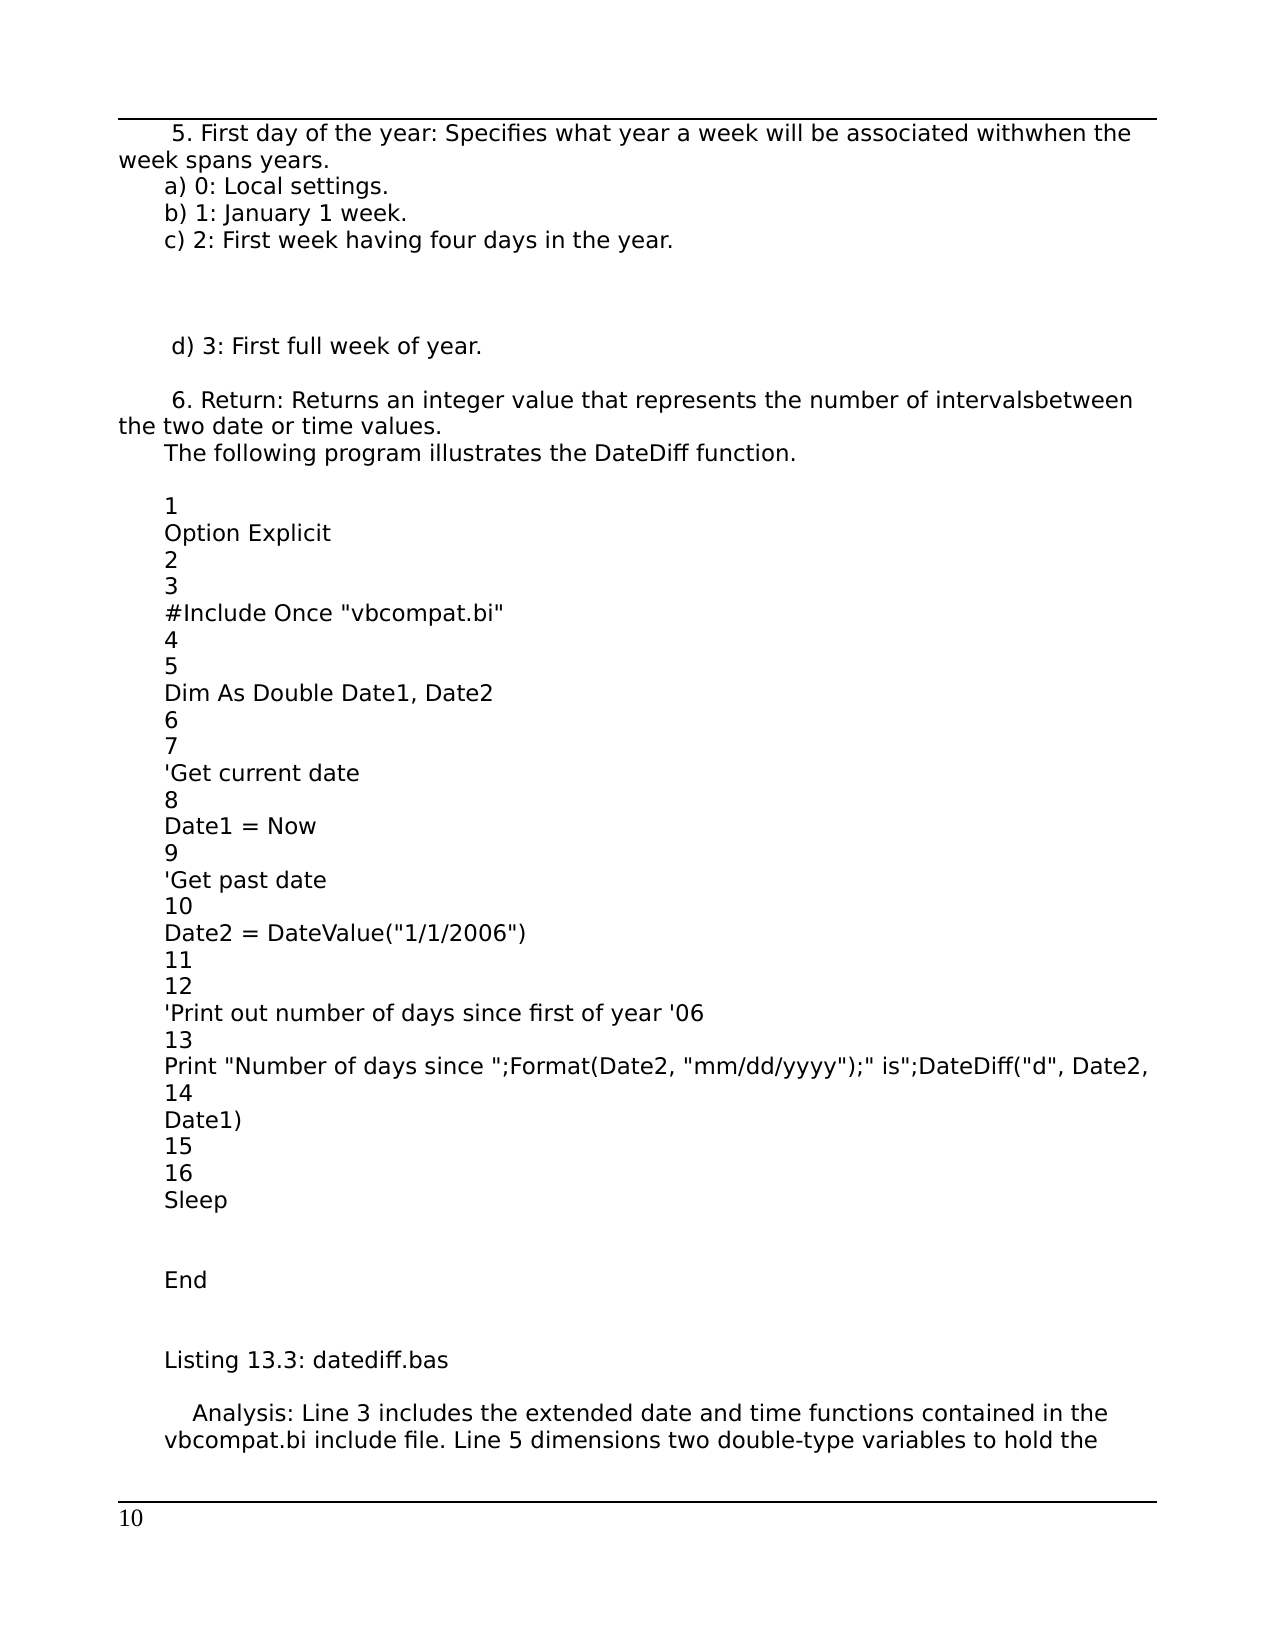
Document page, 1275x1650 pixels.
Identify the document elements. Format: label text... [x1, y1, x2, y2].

text 13 [118, 1027, 1157, 1053]
text 8 [118, 787, 1157, 813]
text 15 [118, 1133, 1157, 1160]
text 4 [118, 627, 1157, 653]
text 6 [118, 707, 1157, 733]
text d) 3: First full week of year. [118, 333, 1157, 360]
text #Include Once "vbcompat.bi" [118, 600, 1157, 627]
text 5. First day of the year: Specifies what year a week will be associated withwhen the week spans years. [118, 120, 1157, 173]
text b) 1: January 1 week. [118, 200, 1157, 227]
text Date1 = Now [118, 813, 1157, 840]
text 2 [118, 547, 1157, 573]
text 5 [118, 653, 1157, 680]
text c) 2: First week having four days in the year. [118, 227, 1157, 253]
text 7 [118, 733, 1157, 760]
text 'Get current date [118, 760, 1157, 787]
text 16 [118, 1160, 1157, 1187]
text 1 [118, 493, 1157, 520]
text a) 0: Local settings. [118, 173, 1157, 200]
text Date1) [118, 1107, 1157, 1133]
text 12 [118, 973, 1157, 1000]
text Date2 = DateValue("1/1/2006") [118, 920, 1157, 947]
text Print "Number of days since ";Format(Date2, "mm/dd/yyyy");" is";DateDiff("d", Date2, [118, 1053, 1157, 1080]
text 3 [118, 573, 1157, 600]
text Analysis: Line 3 includes the extended date and time functions contained in the [118, 1400, 1157, 1427]
text 'Get past date [118, 867, 1157, 893]
text Sleep [118, 1187, 1157, 1213]
text Option Explicit [118, 520, 1157, 547]
text 11 [118, 947, 1157, 973]
text Dim As Double Date1, Date2 [118, 680, 1157, 707]
text 6. Return: Returns an integer value that represents the number of intervalsbetween the two date or time values. [118, 387, 1157, 440]
text 'Print out number of days since first of year '06 [118, 1000, 1157, 1027]
text 14 [118, 1080, 1157, 1107]
text End [118, 1267, 1157, 1293]
text 10 [118, 893, 1157, 920]
text The following program illustrates the DateDiff function. [118, 440, 1157, 467]
text Listing 13.3: datediff.bas [118, 1347, 1157, 1373]
text vbcompat.bi include file. Line 5 dimensions two double-type variables to hold the [118, 1427, 1157, 1453]
text 9 [118, 840, 1157, 867]
